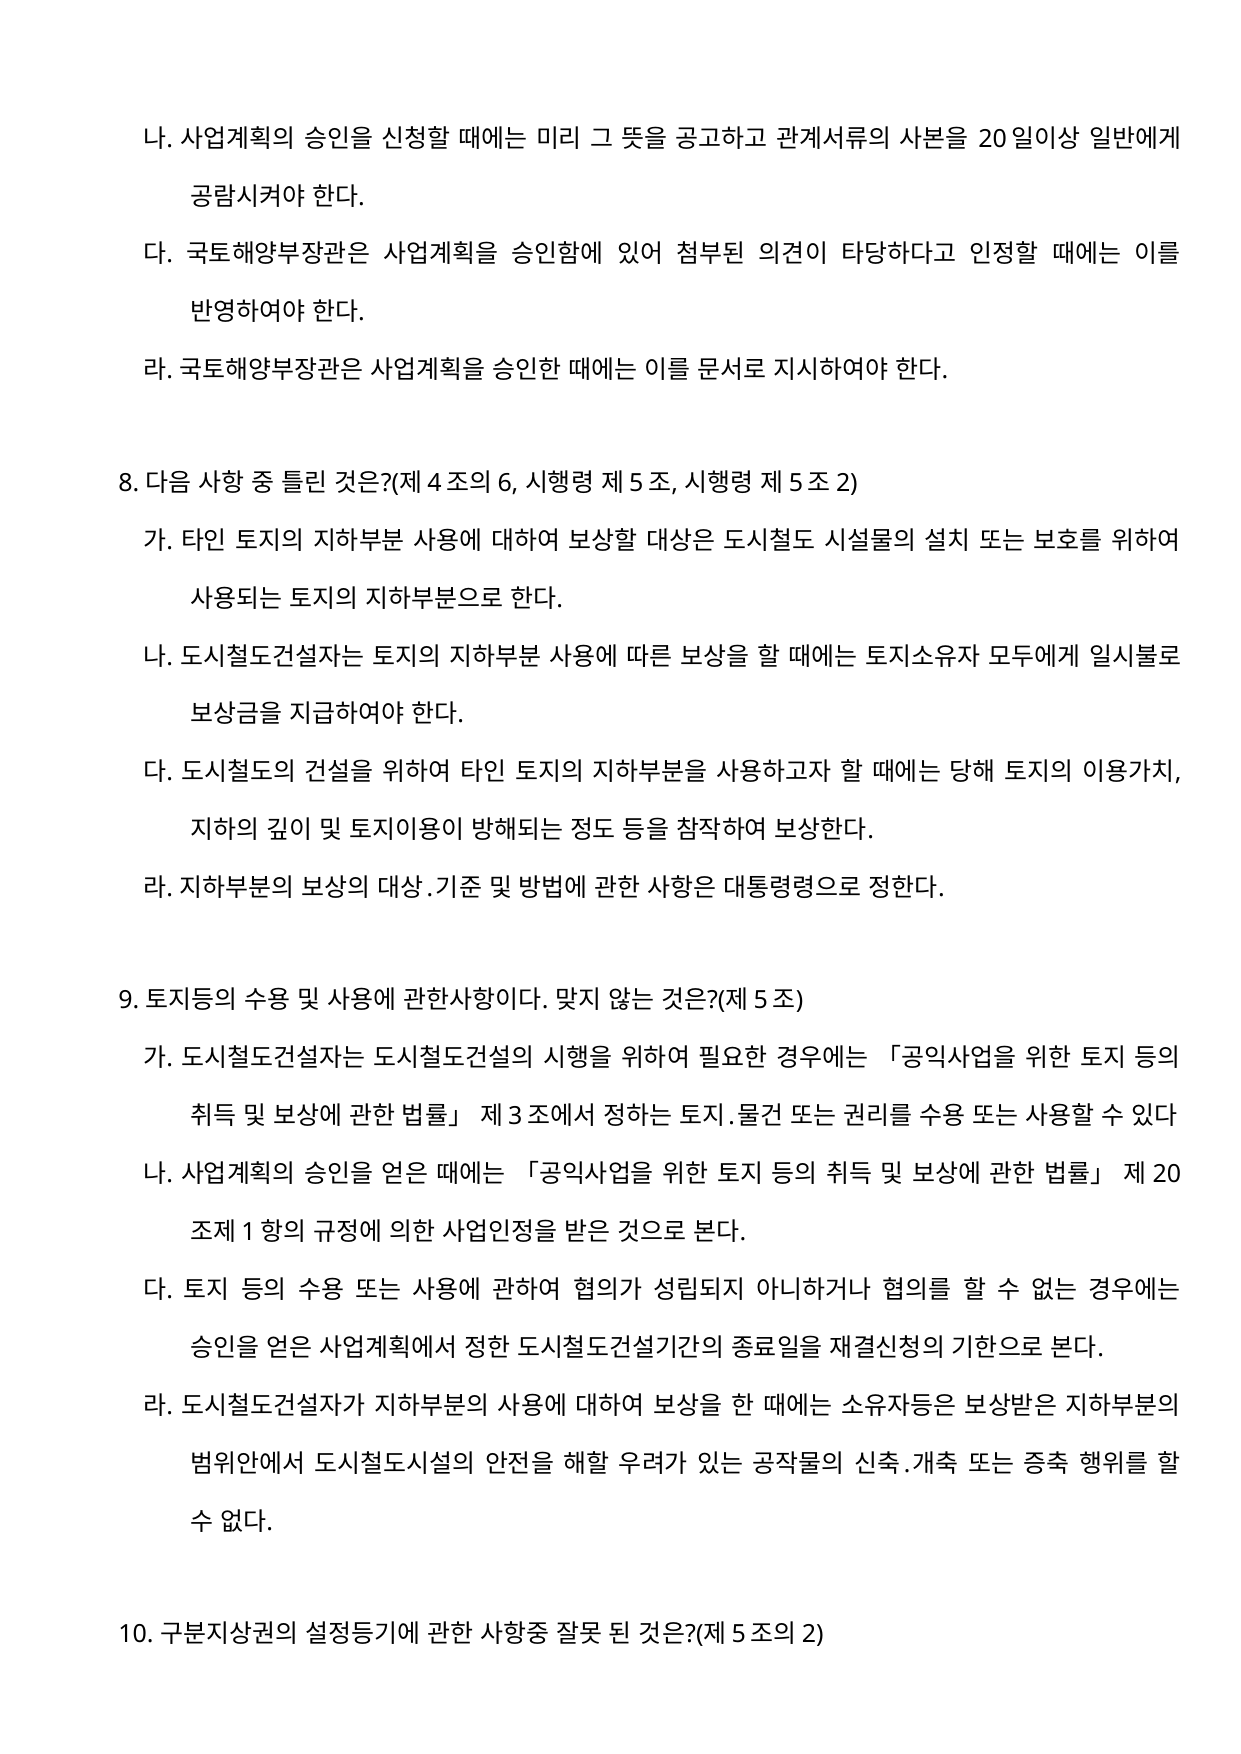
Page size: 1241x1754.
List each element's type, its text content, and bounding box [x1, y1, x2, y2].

text 9. 토지등의 수용 및 사용에 관한사항이다. 맞지 않는 것은?(제5조) [118, 980, 1181, 1016]
text 가. 타인 토지의 지하부분 사용에 대하여 보상할 대상은 도시철도 시설물의 설치 또는 보호를 위하여 사용되는 토지의 지하부분으로 한다. [143, 520, 1181, 614]
text 가. 도시철도건설자는 도시철도건설의 시행을 위하여 필요한 경우에는 「공익사업을 위한 토지 등의 취득 및 보상에 관한 법률」 제3조에서 정하는 토지․물건 또는 권리를 수용 또는 사용할 수 있다 [143, 1038, 1181, 1132]
text 라. 도시철도건설자가 지하부분의 사용에 대하여 보상을 한 때에는 소유자등은 보상받은 지하부분의 범위안에서 도시철도시설의 안전을 해할 우려가 있는 공작물의 신축․개축 또는 증축 행위를 할 수 없다. [143, 1385, 1181, 1537]
text 다. 토지 등의 수용 또는 사용에 관하여 협의가 성립되지 아니하거나 협의를 할 수 없는 경우에는 승인을 얻은 사업계획에서 정한 도시철도건설기간의 종료일을 재결신청의 기한으로 본다. [143, 1269, 1181, 1364]
text 라. 지하부분의 보상의 대상․기준 및 방법에 관한 사항은 대통령령으로 정한다. [143, 868, 1181, 904]
text 나. 사업계획의 승인을 신청할 때에는 미리 그 뜻을 공고하고 관계서류의 사본을 20일이상 일반에게 공람시켜야 한다. [143, 118, 1181, 212]
text 다. 도시철도의 건설을 위하여 타인 토지의 지하부분을 사용하고자 할 때에는 당해 토지의 이용가치, 지하의 깊이 및 토지이용이 방해되는 정도 등을 참작하여 보상한다. [143, 752, 1181, 846]
text 10. 구분지상권의 설정등기에 관한 사항중 잘못 된 것은?(제5조의2) [118, 1614, 1181, 1650]
text 라. 국토해양부장관은 사업계획을 승인한 때에는 이를 문서로 지시하여야 한다. [143, 350, 1181, 386]
text 나. 사업계획의 승인을 얻은 때에는 「공익사업을 위한 토지 등의 취득 및 보상에 관한 법률」 제20조제1항의 규정에 의한 사업인정을 받은 것으로 본다. [143, 1154, 1181, 1248]
text 다. 국토해양부장관은 사업계획을 승인함에 있어 첨부된 의견이 타당하다고 인정할 때에는 이를 반영하여야 한다. [143, 234, 1181, 328]
text 나. 도시철도건설자는 토지의 지하부분 사용에 따른 보상을 할 때에는 토지소유자 모두에게 일시불로 보상금을 지급하여야 한다. [143, 636, 1181, 730]
text 8. 다음 사항 중 틀린 것은?(제4조의6, 시행령 제5조, 시행령 제5조2) [118, 462, 1181, 498]
